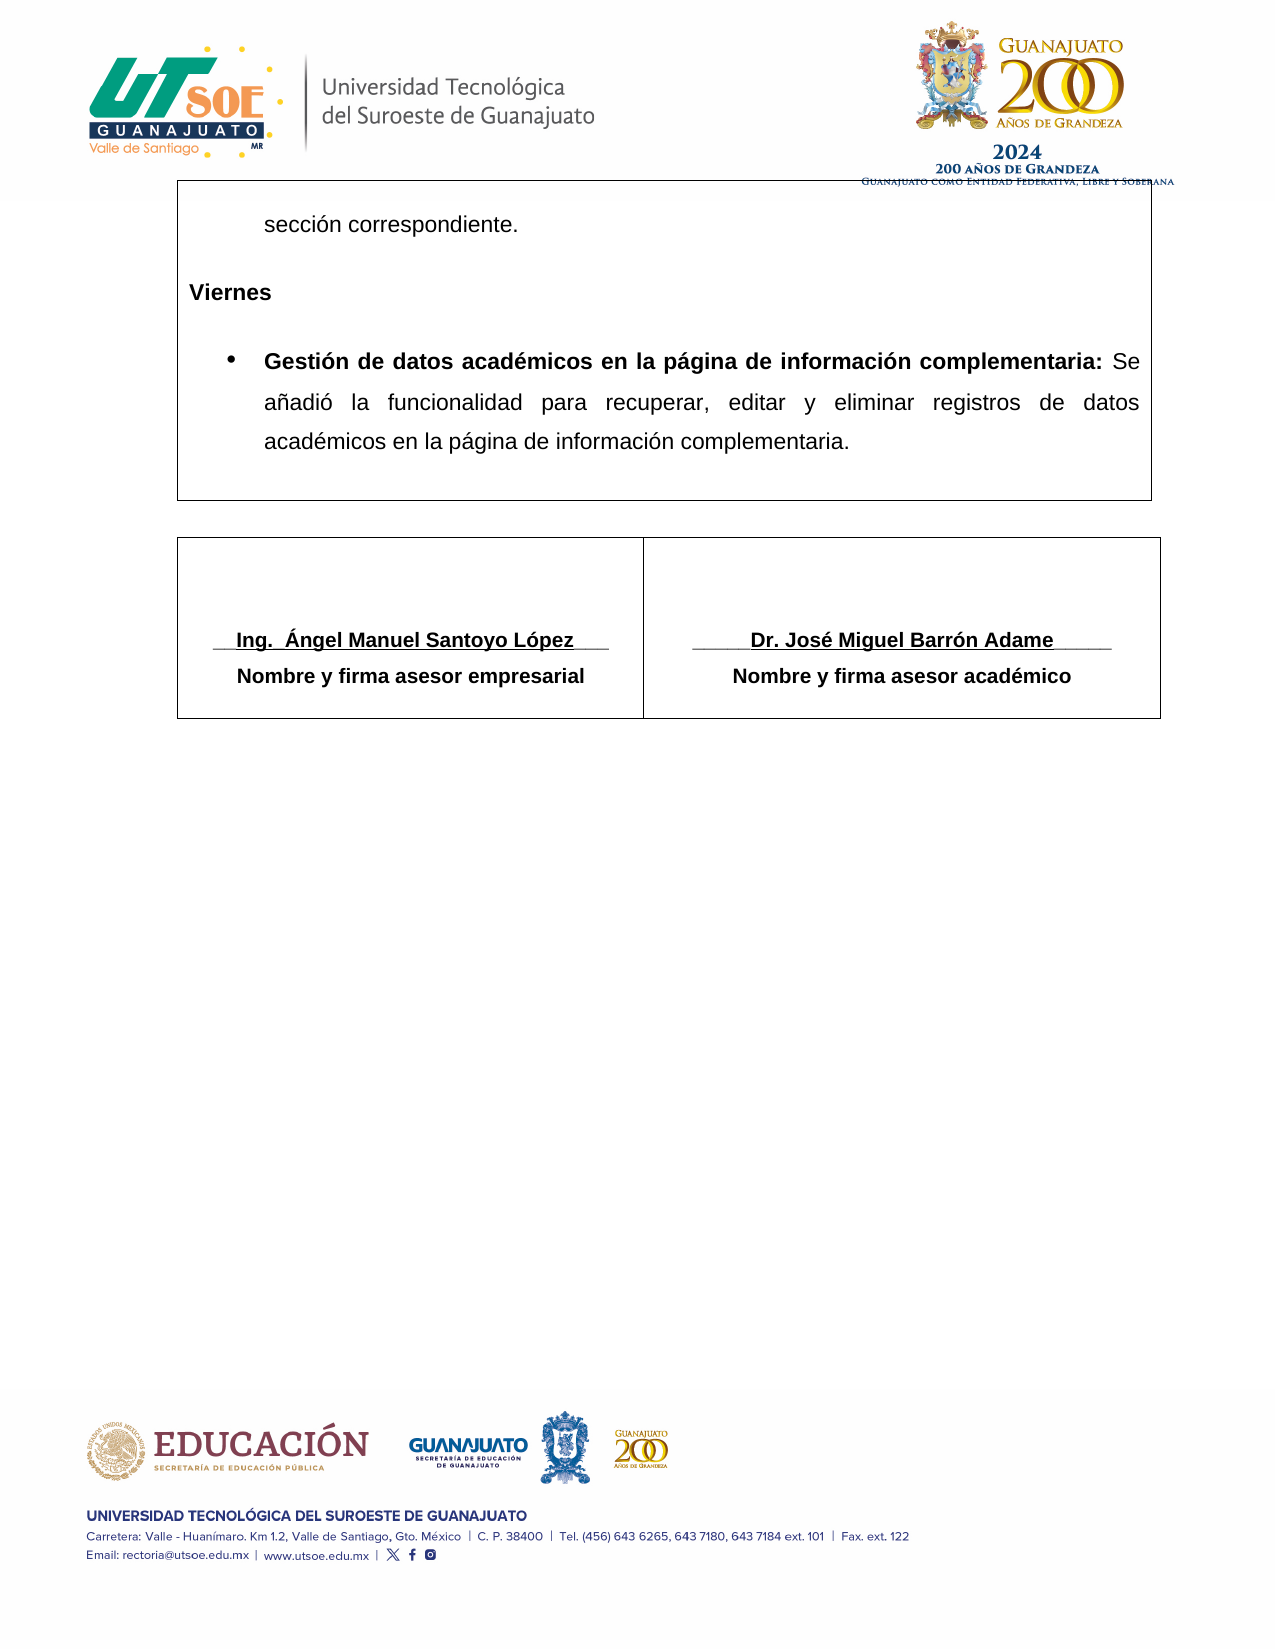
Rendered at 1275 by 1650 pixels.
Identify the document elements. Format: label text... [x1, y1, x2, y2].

picture [0, 0, 1275, 201]
table_header __Ing._Ángel Manuel Santoyo López___ Nombre y firma asesor empresarial [178, 538, 643, 717]
picture [0, 1389, 1275, 1649]
table_header _____Dr. José Miguel Barrón Adame_____ Nombre y firma asesor académico [644, 538, 1160, 717]
table_cell sección correspondiente. Viernes Gestión de datos académicos en la página de información complementaria: Se añadió la funcionalidad para recuperar, editar y eliminar registros de datos académicos en la página de información complementaria. [178, 181, 1151, 500]
